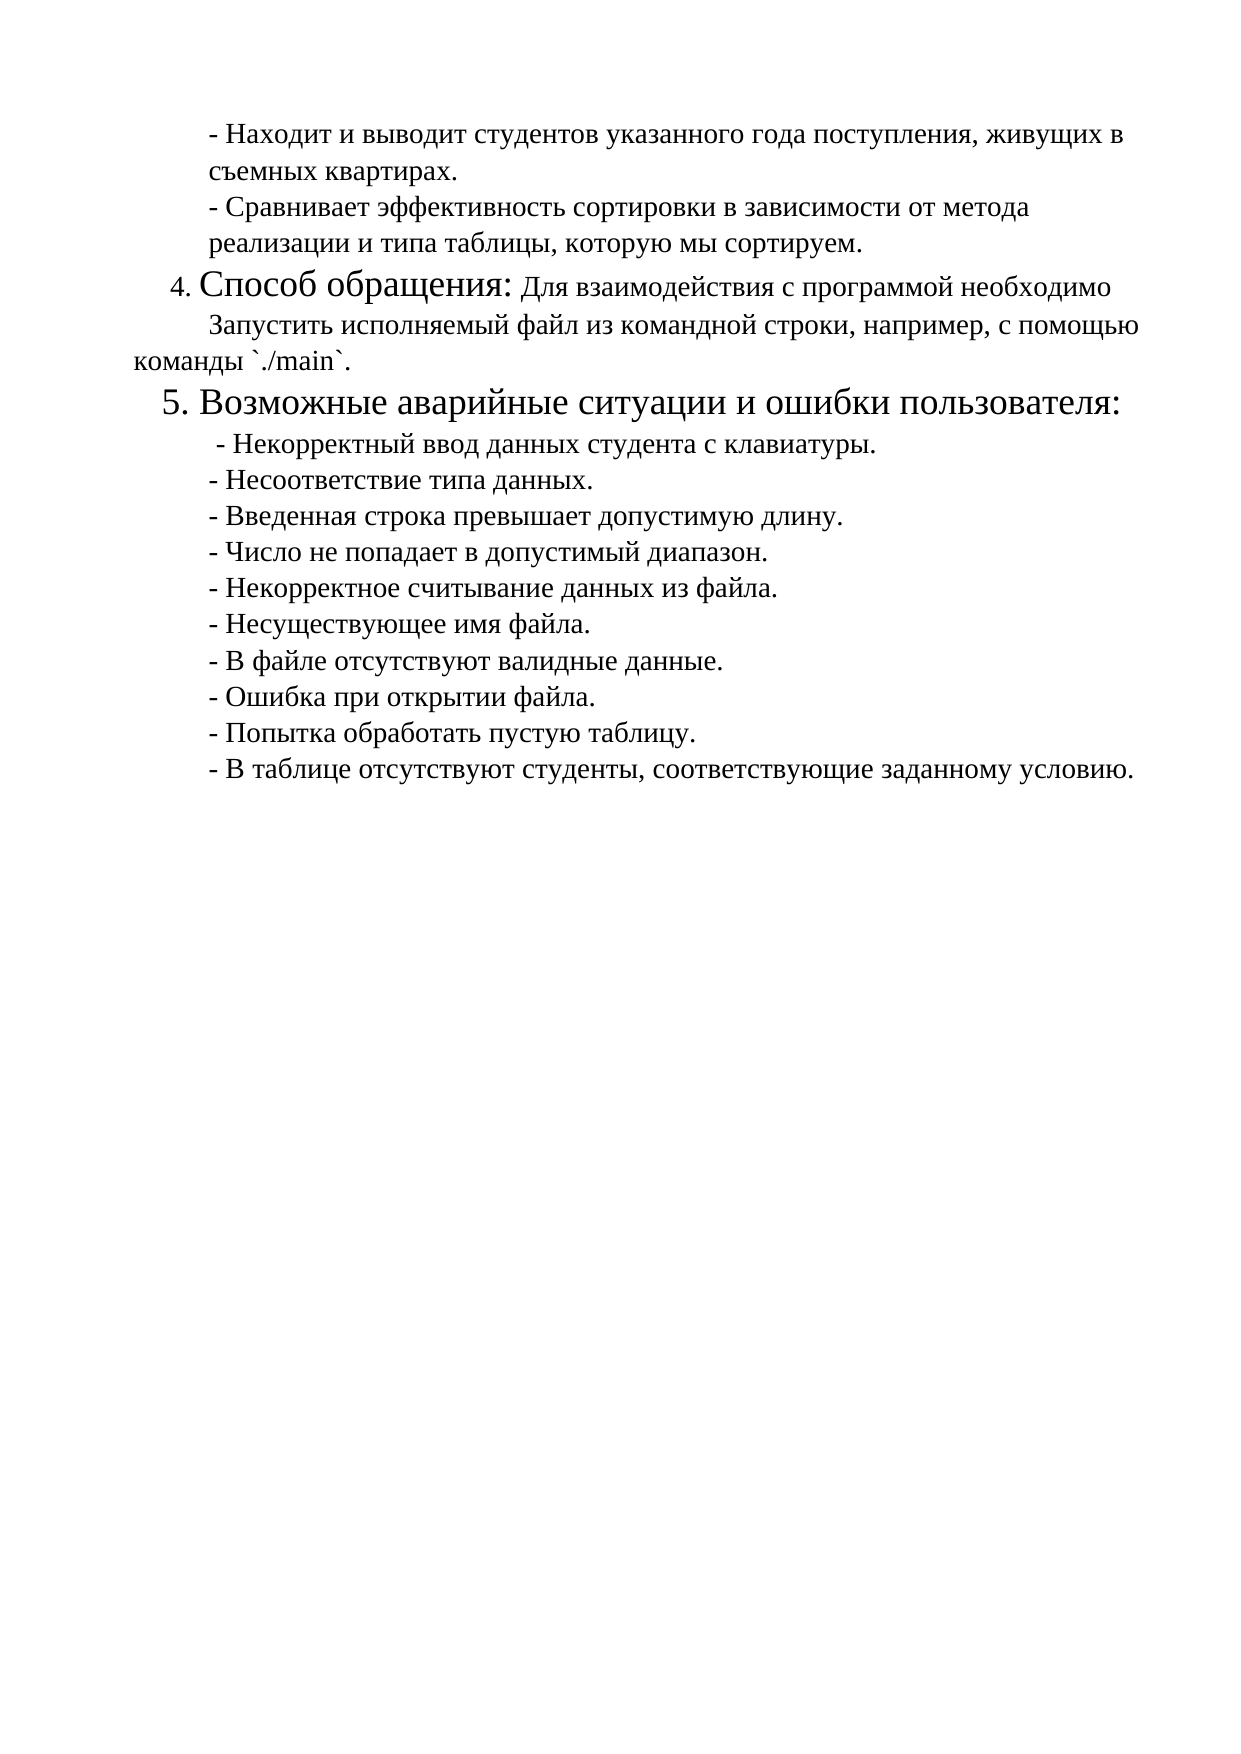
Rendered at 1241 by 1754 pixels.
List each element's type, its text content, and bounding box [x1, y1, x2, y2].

list - Некорректный ввод данных студента с клавиатуры. [133, 426, 1173, 459]
list 4. Способ обращения: Для взаимодействия с программой необходимо Запустить исполняемый файл из командной строки, например, с помощью команды `./main`. [133, 261, 1173, 377]
list - Находит и выводит студентов указанного года поступления, живущих в съемных квартирах. [133, 117, 1173, 186]
list - Некорректное считывание данных из файла. [133, 570, 1173, 604]
list - Введенная строка превышает допустимую длину. [133, 498, 1173, 532]
list - Попытка обработать пустую таблицу. [133, 715, 1173, 748]
list - Несуществующее имя файла. [133, 607, 1173, 640]
list - Несоответствие типа данных. [133, 462, 1173, 496]
list - Ошибка при открытии файла. [133, 679, 1173, 712]
list - В файле отсутствуют валидные данные. [133, 643, 1173, 676]
list - В таблице отсутствуют студенты, соответствующие заданному условию. [133, 751, 1173, 785]
list - Число не попадает в допустимый диапазон. [133, 534, 1173, 568]
list - Сравнивает эффективность сортировки в зависимости от метода реализации и типа таблицы, которую мы сортируем. [133, 189, 1173, 259]
list 5. Возможные аварийные ситуации и ошибки пользователя: [133, 379, 1173, 422]
